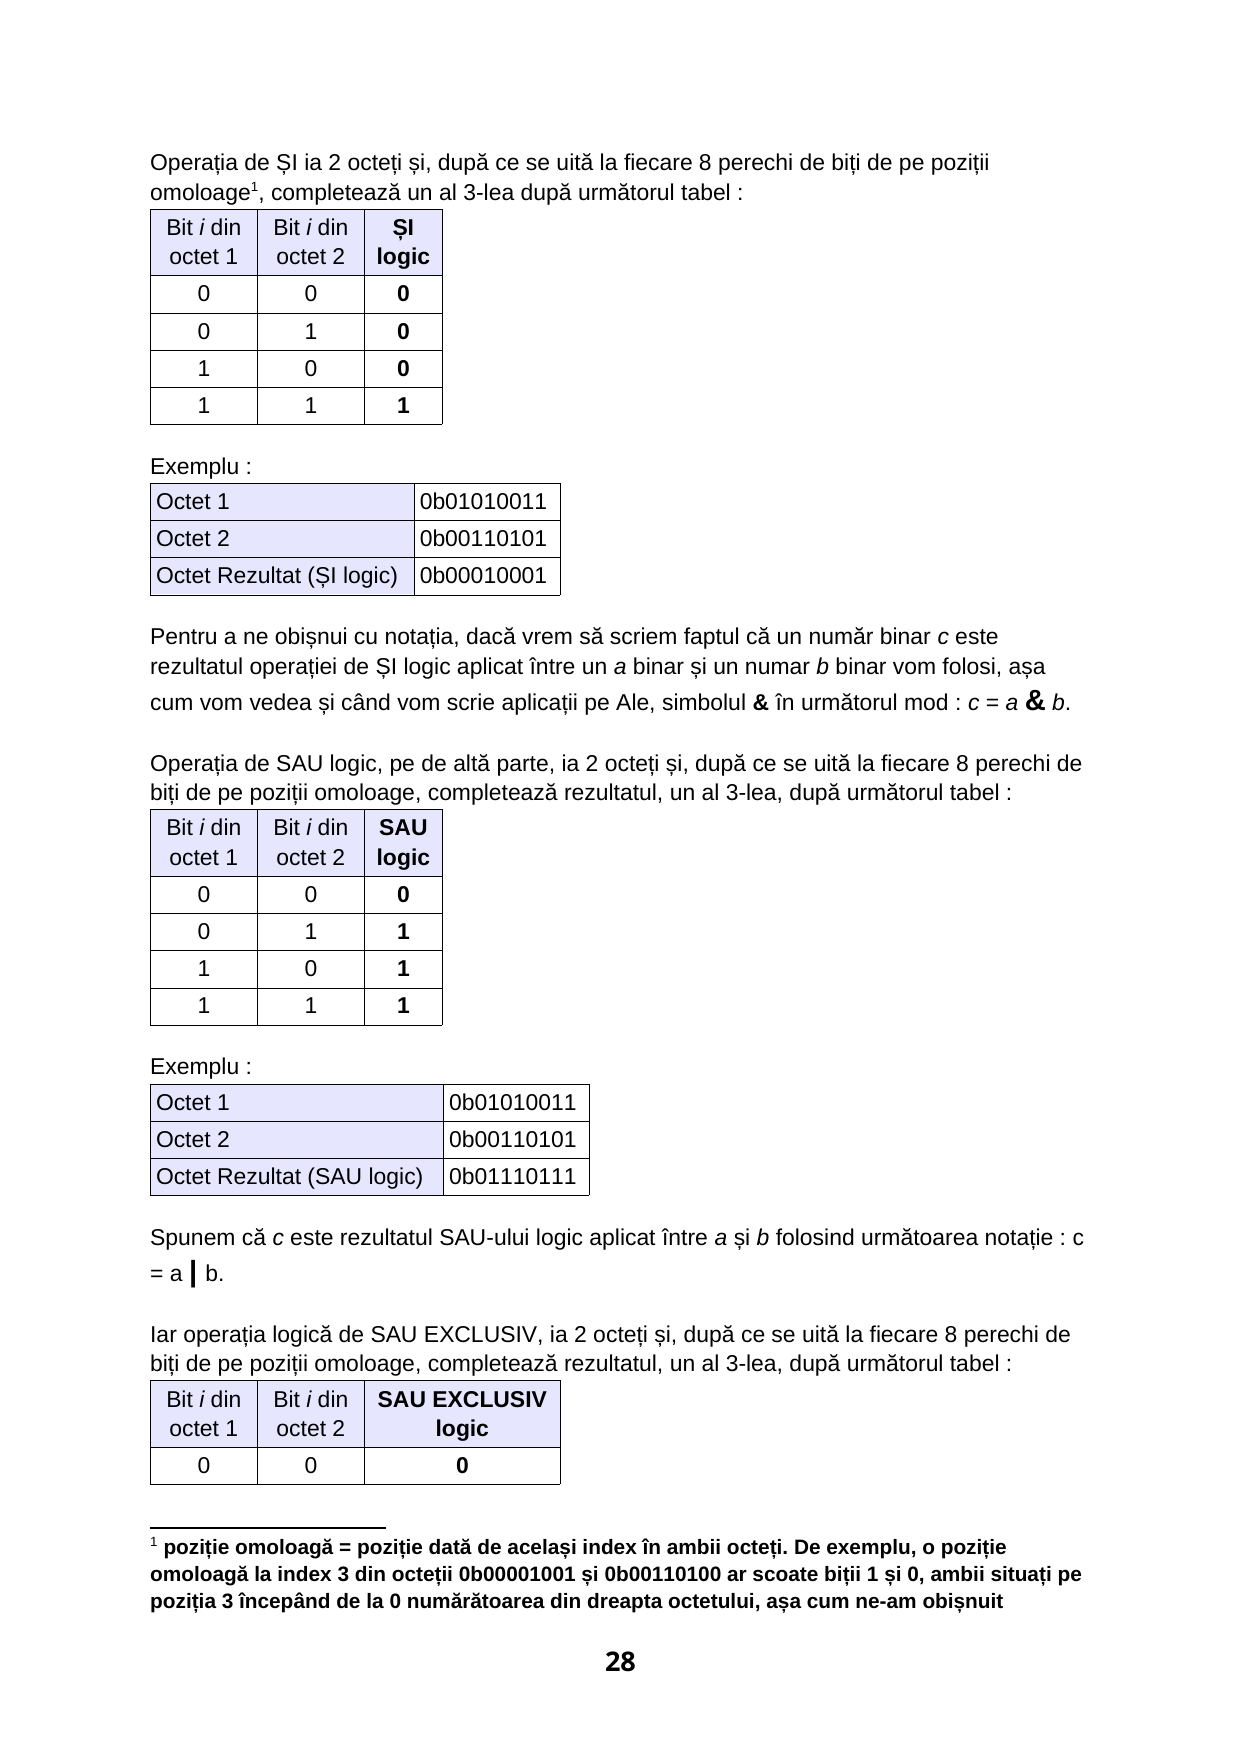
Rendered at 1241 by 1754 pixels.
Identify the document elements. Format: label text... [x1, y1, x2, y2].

text Operația de SAU logic, pe de altă parte, ia 2 octeți și, după ce se uită la fiecare 8 perechi de biți de pe poziții omoloage, completează rezultatul, un al 3-lea, după următorul tabel : [150, 751, 1091, 806]
text Iar operația logică de SAU EXCLUSIV, ia 2 octeți și, după ce se uită la fiecare 8 perechi de biți de pe poziții omoloage, completează rezultatul, un al 3-lea, după următorul tabel : [150, 1322, 1091, 1377]
table_cell 1 [365, 989, 442, 1024]
text Spunem că c este rezultatul SAU-ului logic aplicat între a și b folosind următoarea notație : c = a | b. [150, 1224, 1091, 1287]
table_cell Octet Rezultat (ȘI logic) [151, 558, 414, 594]
table_cell Octet 2 [151, 521, 414, 557]
table_cell 0 [258, 951, 364, 987]
table_cell 0 [151, 276, 257, 312]
table_cell 0 [365, 877, 442, 913]
table_cell 1 [151, 351, 257, 387]
text Pentru a ne obișnui cu notația, dacă vrem să scriem faptul că un număr binar c este rezultatul operației de ȘI logic aplicat între un a binar și un numar b binar vom folosi, așa cum vom vedea și când vom scrie aplicații pe Ale, simbolul & în următorul mod : c = a & b. [150, 624, 1091, 716]
table_cell 0 [365, 1448, 560, 1484]
table_cell Octet Rezultat (SAU logic) [151, 1159, 443, 1195]
table_cell 0 [258, 1448, 364, 1484]
text Operația de ȘI ia 2 octeți și, după ce se uită la fiecare 8 perechi de biți de pe poziții omoloage, completează un al 3-lea după următorul tabel : [150, 150, 1091, 205]
table_cell 1 [151, 951, 257, 987]
table_cell 0 [365, 276, 442, 312]
table_cell 0 [258, 877, 364, 913]
table_header Octet 1 [151, 1085, 443, 1121]
table_cell 0b00010001 [415, 558, 560, 594]
table_cell 0 [151, 914, 257, 950]
table_cell 0 [151, 314, 257, 350]
table_cell 1 [151, 989, 257, 1024]
table_cell 0 [151, 877, 257, 913]
table_cell 1 [365, 951, 442, 987]
table_header Bit i din octet 1 [151, 810, 257, 876]
table_cell 0b00110101 [415, 521, 560, 557]
table_cell 0 [258, 276, 364, 312]
table_cell 1 [258, 388, 364, 424]
table_header SAU EXCLUSIV logic [365, 1381, 560, 1447]
table_cell 1 [258, 314, 364, 350]
table_header Bit i din octet 2 [258, 1381, 364, 1447]
table_header Octet 1 [151, 484, 414, 520]
table_header 0b01010011 [415, 484, 560, 520]
text Exemplu : [150, 1054, 1091, 1080]
text Exemplu : [150, 453, 1091, 479]
table_cell 1 [365, 388, 442, 424]
table_cell 0 [258, 351, 364, 387]
table_header 0b01010011 [444, 1085, 589, 1121]
table_header ȘI logic [365, 210, 442, 275]
table_cell Octet 2 [151, 1122, 443, 1158]
table_cell 1 [151, 388, 257, 424]
table_header Bit i din octet 1 [151, 210, 257, 275]
table_header Bit i din octet 1 [151, 1381, 257, 1447]
table_cell 0b01110111 [444, 1159, 589, 1195]
table_header SAU logic [365, 810, 442, 876]
table_cell 1 [365, 914, 442, 950]
table_cell 0 [151, 1448, 257, 1484]
table_header Bit i din octet 2 [258, 210, 364, 275]
table_cell 0 [365, 314, 442, 350]
table_cell 1 [258, 914, 364, 950]
text poziție omoloagă = poziție dată de același index în ambii octeți. De exemplu, o poziție omoloagă la index 3 din octeții 0b00001001 și 0b00110100 ar scoate biții 1 și 0, ambii situați pe poziția 3 începând de la 0 numărătoarea din dreapta octetului, așa cum ne-am obișnuit [150, 1534, 1091, 1613]
table_header Bit i din octet 2 [258, 810, 364, 876]
table_cell 0 [365, 351, 442, 387]
table_cell 0b00110101 [444, 1122, 589, 1158]
table_cell 1 [258, 989, 364, 1024]
